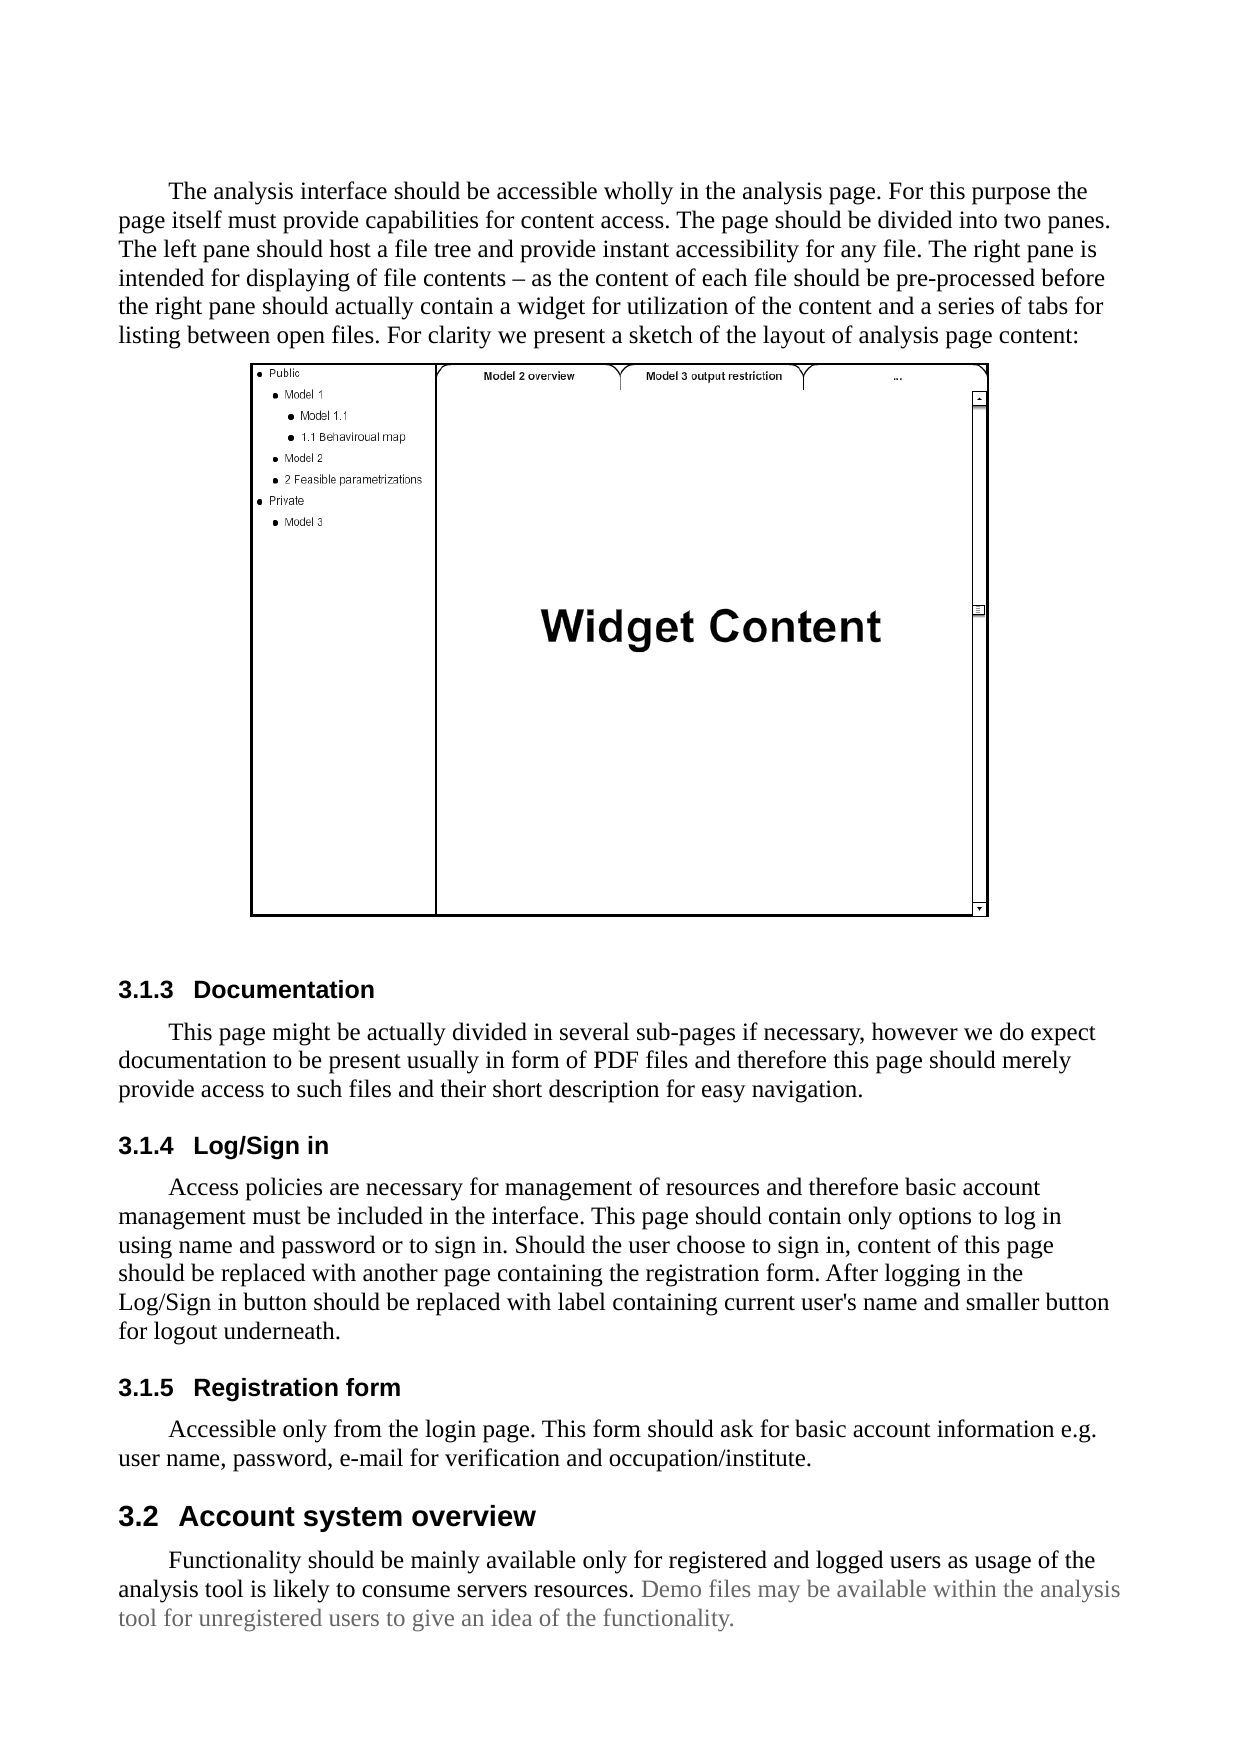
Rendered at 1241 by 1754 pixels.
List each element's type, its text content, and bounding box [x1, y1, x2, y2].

picture [250, 363, 991, 919]
text The analysis interface should be accessible wholly in the analysis page. For this purpose the page itself must provide capabilities for content access. The page should be divided into two panes. The left pane should host a file tree and provide instant accessibility for any file. The right pane is intended for displaying of file contents – as the content of each file should be pre-processed before the right pane should actually contain a widget for utilization of the content and a series of tabs for listing between open files. For clarity we present a sketch of the layout of analysis page content: [118, 176, 1122, 349]
text Functionality should be mainly available only for registered and logged users as usage of the analysis tool is likely to consume servers resources. Demo files may be available within the analysis tool for unregistered users to give an idea of the functionality. [118, 1545, 1122, 1632]
subtitle Registration form [118, 1373, 1122, 1401]
subtitle Account system overview [118, 1499, 1122, 1533]
subtitle Log/Sign in [118, 1131, 1122, 1160]
text This page might be actually divided in several sub-pages if necessary, however we do expect documentation to be present usually in form of PDF files and therefore this page should merely provide access to such files and their short description for easy navigation. [118, 1017, 1122, 1103]
subtitle Documentation [118, 976, 1122, 1004]
text Access policies are necessary for management of resources and therefore basic account management must be included in the interface. This page should contain only options to log in using name and password or to sign in. Should the user choose to sign in, content of this page should be replaced with another page containing the registration form. After logging in the Log/Sign in button should be replaced with label containing current user's name and smaller button for logout underneath. [118, 1172, 1122, 1345]
text Accessible only from the login page. This form should ask for basic account information e.g. user name, password, e-mail for verification and occupation/institute. [118, 1414, 1122, 1471]
